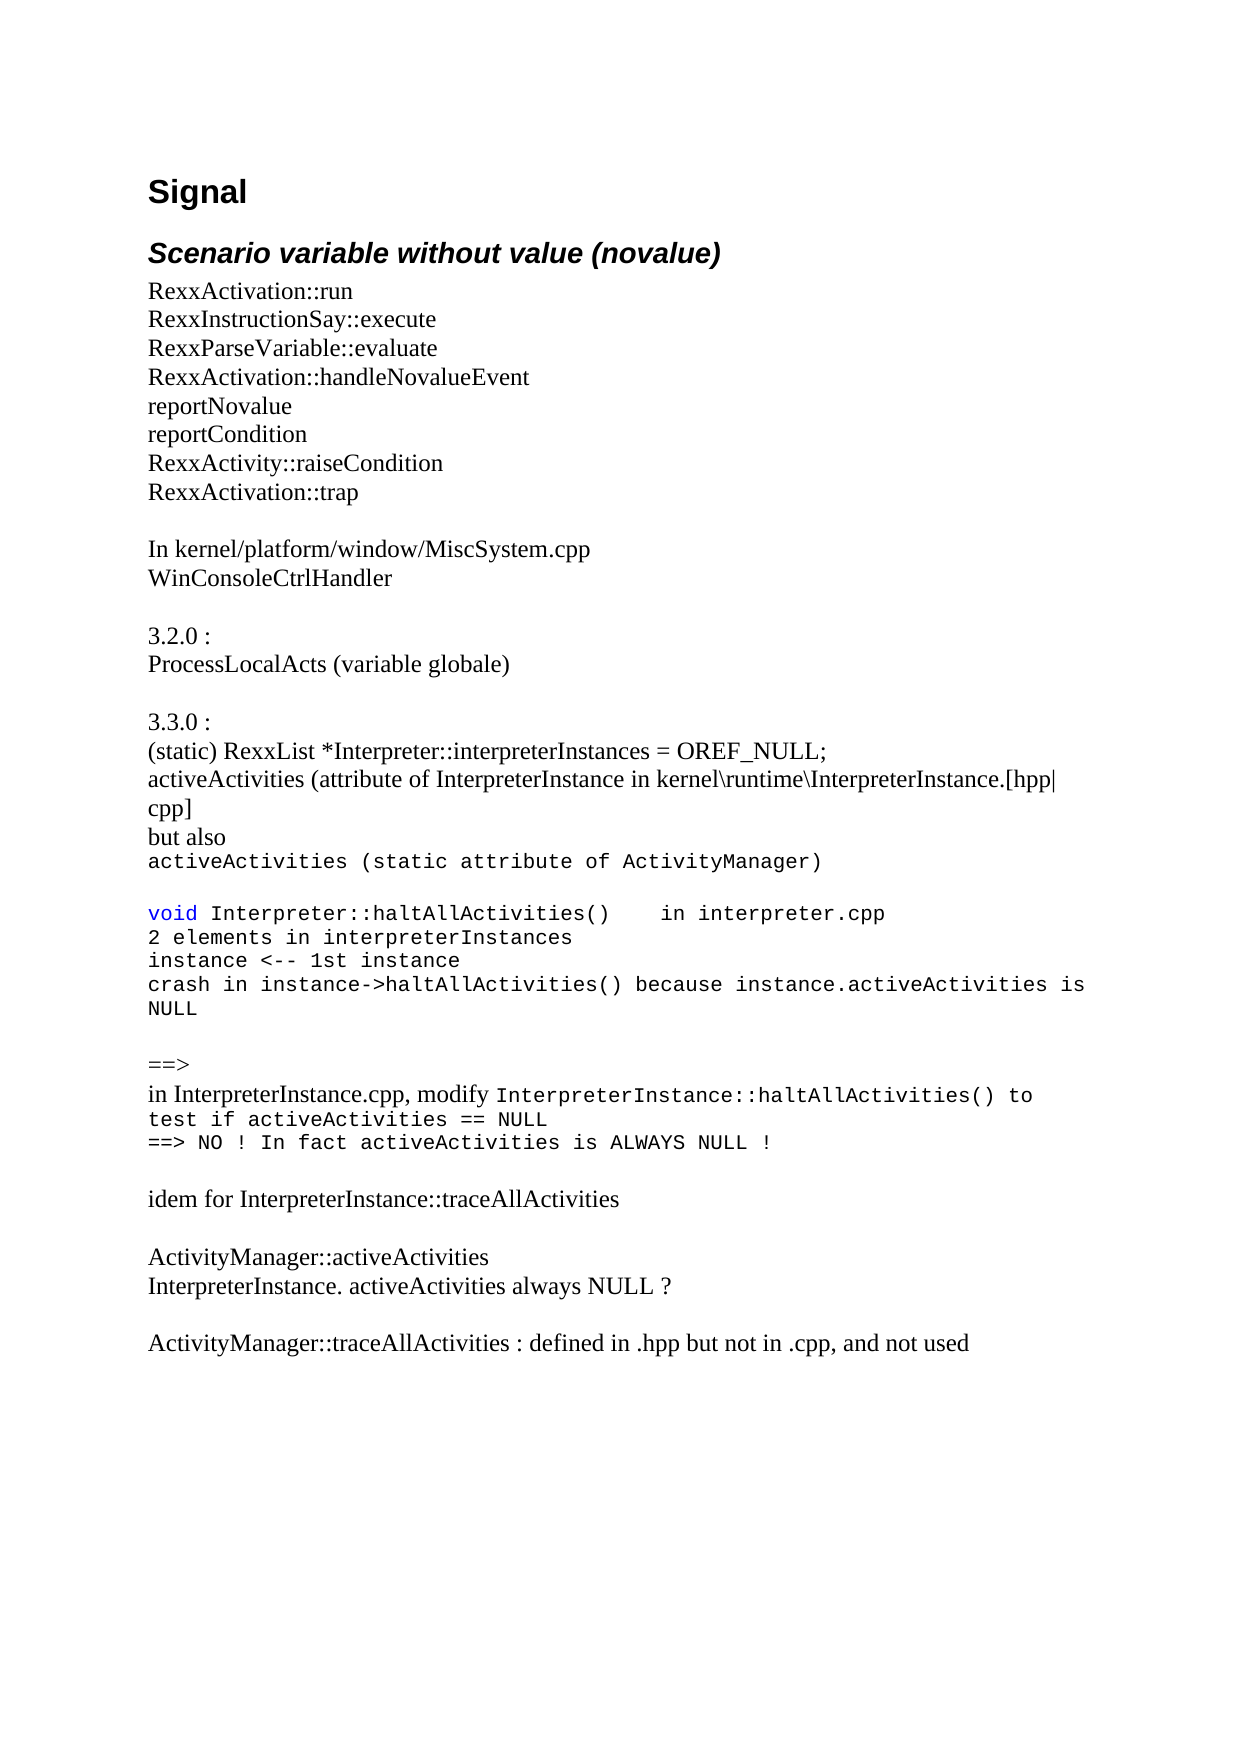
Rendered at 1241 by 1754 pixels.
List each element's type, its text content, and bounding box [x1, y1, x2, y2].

text RexxInstructionSay::execute [148, 304, 1093, 333]
text crash in instance->haltAllActivities() because instance.activeActivities is NULL [148, 974, 1093, 1021]
text (static) RexxList *Interpreter::interpreterInstances = OREF_NULL; [148, 736, 1093, 764]
text activeActivities (attribute of InterpreterInstance in kernel\runtime\InterpreterInstance.[hpp|cpp] [148, 764, 1093, 822]
text reportNovalue [148, 391, 1093, 419]
text 3.3.0 : [148, 707, 1093, 736]
text ActivityManager::activeActivities [148, 1242, 1093, 1271]
text RexxActivity::raiseCondition [148, 448, 1093, 477]
text 3.2.0 : [148, 621, 1093, 649]
text instance <-- 1st instance [148, 951, 1093, 974]
text ==> NO ! In fact activeActivities is ALWAYS NULL ! [148, 1132, 1093, 1156]
text 2 elements in interpreterInstances [148, 927, 1093, 951]
text ==> [148, 1050, 1093, 1079]
text RexxParseVariable::evaluate [148, 333, 1093, 362]
text ActivityManager::traceAllActivities : defined in .hpp but not in .cpp, and not used [148, 1328, 1093, 1357]
text WinConsoleCtrlHandler [148, 563, 1093, 592]
text In kernel/platform/window/MiscSystem.cpp [148, 534, 1093, 563]
text RexxActivation::handleNovalueEvent [148, 362, 1093, 391]
text idem for InterpreterInstance::traceAllActivities [148, 1184, 1093, 1213]
subtitle Signal [148, 173, 1093, 211]
text void Interpreter::haltAllActivities() in interpreter.cpp [148, 903, 1093, 927]
text InterpreterInstance. activeActivities always NULL ? [148, 1271, 1093, 1299]
text in InterpreterInstance.cpp, modify InterpreterInstance::haltAllActivities() to test if activeActivities == NULL [148, 1079, 1093, 1132]
subtitle Scenario variable without value (novalue) [148, 236, 1093, 269]
text ProcessLocalActs (variable globale) [148, 649, 1093, 678]
text but also [148, 822, 1093, 851]
text activeActivities (static attribute of ActivityManager) [148, 851, 1093, 874]
text reportCondition [148, 419, 1093, 448]
text RexxActivation::trap [148, 477, 1093, 506]
text RexxActivation::run [148, 276, 1093, 304]
